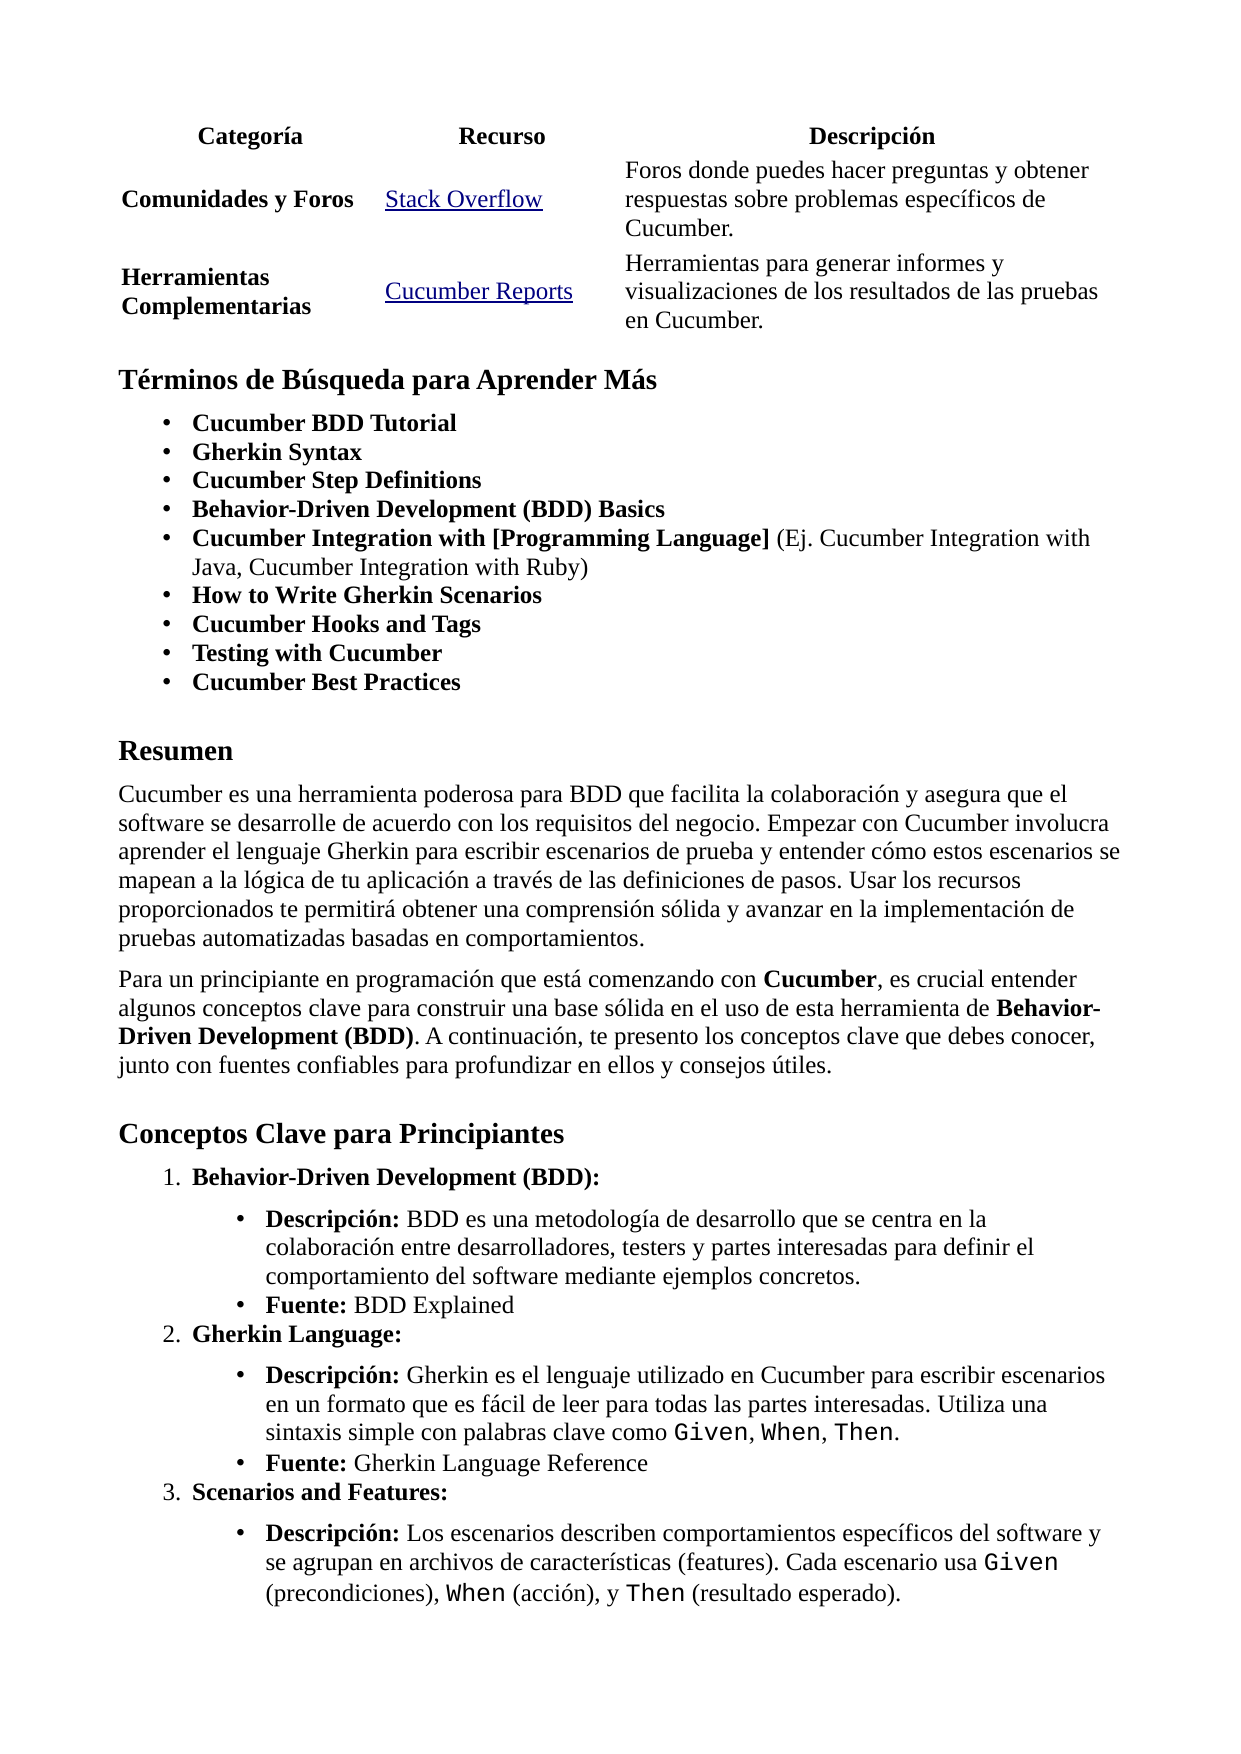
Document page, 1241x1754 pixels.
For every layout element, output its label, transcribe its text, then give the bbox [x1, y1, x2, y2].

list Cucumber BDD Tutorial [162, 408, 1122, 437]
table_cell Herramientas Complementarias [118, 245, 382, 337]
table_cell Herramientas para generar informes y visualizaciones de los resultados de las pruebas en Cucumber. [622, 245, 1122, 337]
table_cell Foros donde puedes hacer preguntas y obtener respuestas sobre problemas específicos de Cucumber. [622, 153, 1122, 245]
table_cell Stack Overflow [382, 153, 622, 245]
subtitle Conceptos Clave para Principiantes [118, 1116, 1122, 1150]
list Scenarios and Features: [162, 1477, 1122, 1506]
list Gherkin Language: [162, 1319, 1122, 1347]
text Para un principiante en programación que está comenzando con Cucumber, es crucial entender algunos conceptos clave para construir una base sólida en el uso de esta herramienta de Behavior-Driven Development (BDD). A continuación, te presento los conceptos clave que debes conocer, junto con fuentes confiables para profundizar en ellos y consejos útiles. [118, 964, 1122, 1079]
list How to Write Gherkin Scenarios [162, 580, 1122, 609]
subtitle Términos de Búsqueda para Aprender Más [118, 362, 1122, 395]
list Descripción: Los escenarios describen comportamientos específicos del software y se agrupan en archivos de características (features). Cada escenario usa Given (precondiciones), When (acción), y Then (resultado esperado). [236, 1518, 1122, 1609]
subtitle Resumen [118, 733, 1122, 766]
list Behavior-Driven Development (BDD) Basics [162, 494, 1122, 523]
list Fuente: Gherkin Language Reference [236, 1448, 1122, 1477]
table_cell Cucumber Reports [382, 245, 622, 337]
text Cucumber es una herramienta poderosa para BDD que facilita la colaboración y asegura que el software se desarrolle de acuerdo con los requisitos del negocio. Empezar con Cucumber involucra aprender el lenguaje Gherkin para escribir escenarios de prueba y entender cómo estos escenarios se mapean a la lógica de tu aplicación a través de las definiciones de pasos. Usar los recursos proporcionados te permitirá obtener una comprensión sólida y avanzar en la implementación de pruebas automatizadas basadas en comportamientos. [118, 779, 1122, 951]
list Behavior-Driven Development (BDD): [162, 1162, 1122, 1191]
list Descripción: BDD es una metodología de desarrollo que se centra en la colaboración entre desarrolladores, testers y partes interesadas para definir el comportamiento del software mediante ejemplos concretos. [236, 1204, 1122, 1290]
list Descripción: Gherkin es el lenguaje utilizado en Cucumber para escribir escenarios en un formato que es fácil de leer para todas las partes interesadas. Utiliza una sintaxis simple con palabras clave como Given, When, Then. [236, 1360, 1122, 1448]
list Gherkin Syntax [162, 437, 1122, 465]
list Cucumber Step Definitions [162, 465, 1122, 494]
list Cucumber Integration with [Programming Language] (Ej. Cucumber Integration with Java, Cucumber Integration with Ruby) [162, 523, 1122, 580]
list Cucumber Hooks and Tags [162, 609, 1122, 638]
list Fuente: BDD Explained [236, 1290, 1122, 1319]
table_header Descripción [622, 118, 1122, 153]
list Testing with Cucumber [162, 638, 1122, 667]
list Cucumber Best Practices [162, 667, 1122, 695]
table_cell Comunidades y Foros [118, 153, 382, 245]
table_header Recurso [382, 118, 622, 153]
table_header Categoría [118, 118, 382, 153]
